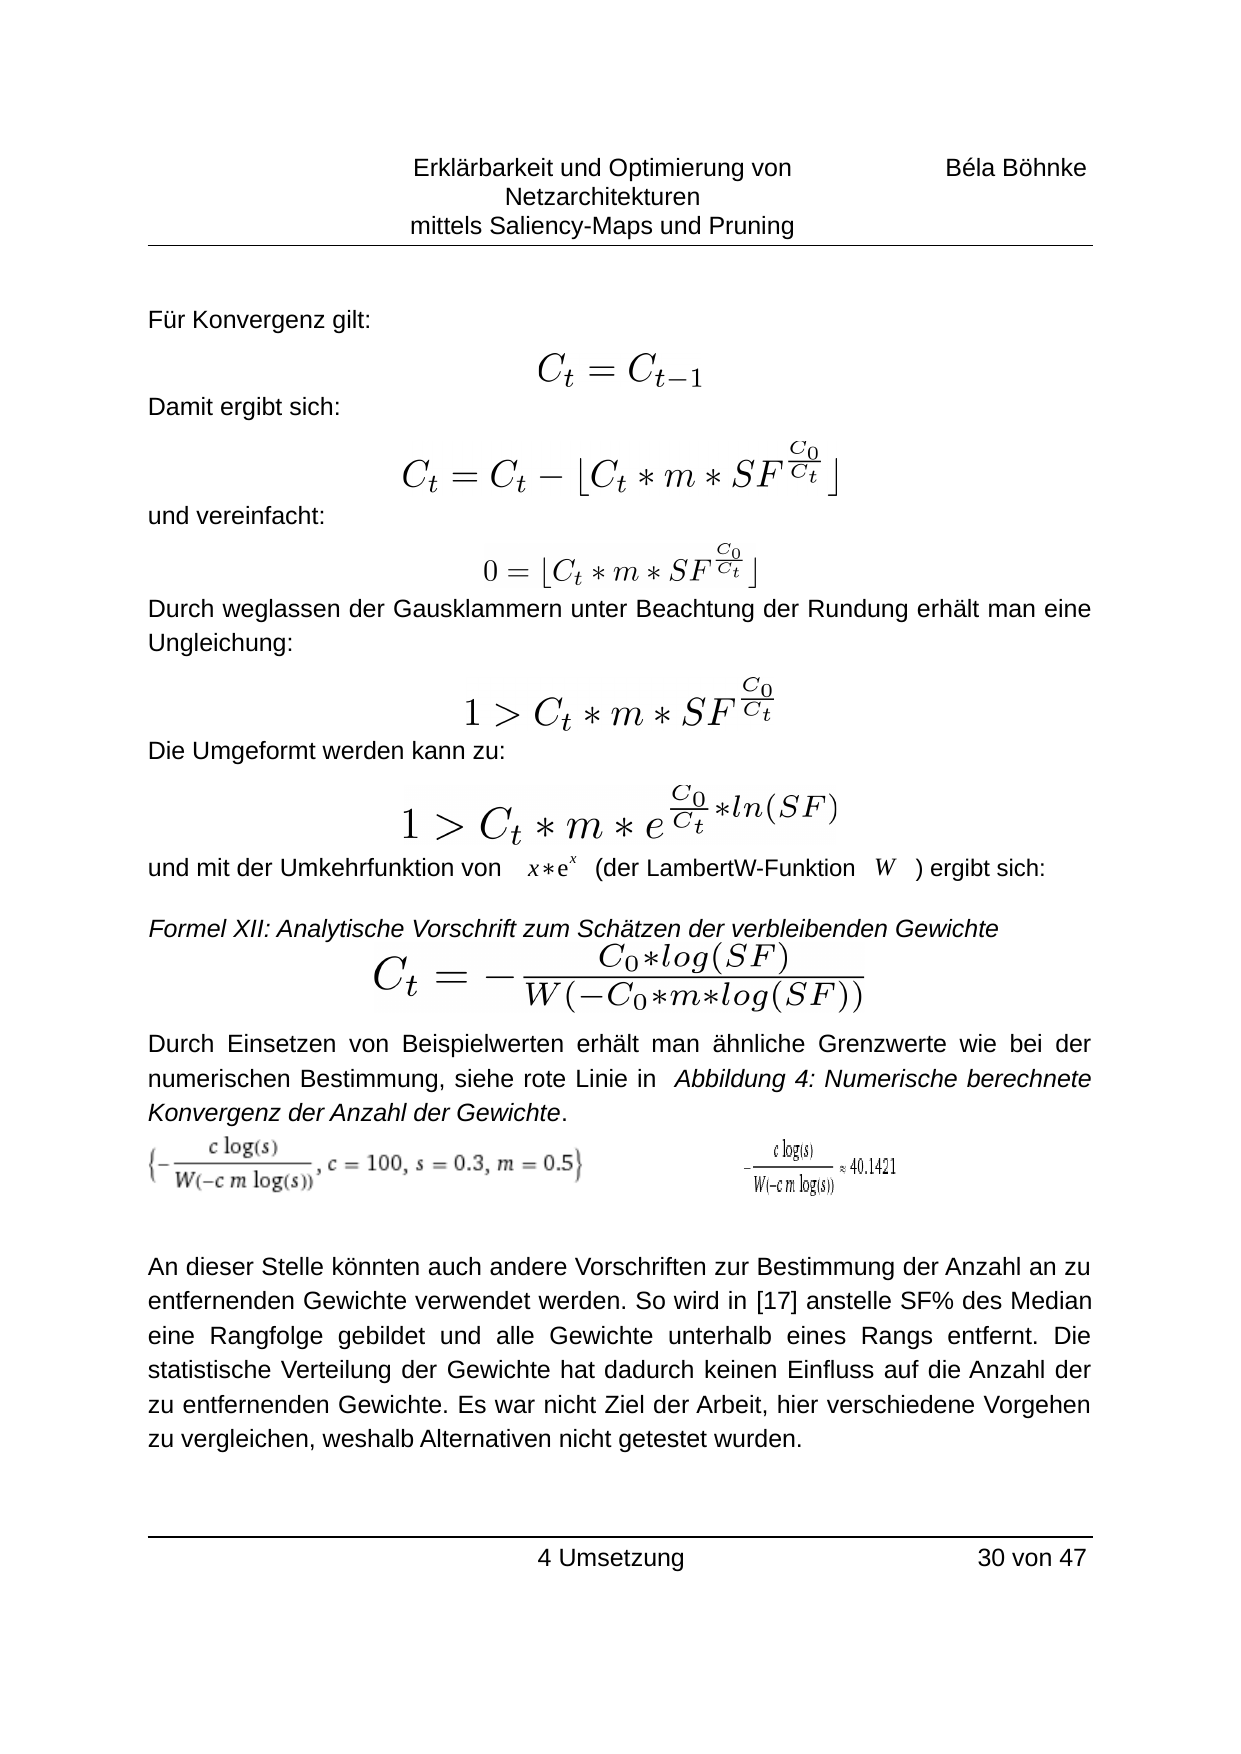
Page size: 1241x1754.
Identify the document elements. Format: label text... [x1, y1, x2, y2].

text Formel XII: Analytische Vorschrift zum Schätzen der verbleibenden Gewichte [148, 914, 1090, 943]
picture [466, 677, 774, 731]
picture [403, 441, 837, 496]
text Die Umgeformt werden kann zu: [148, 677, 1093, 764]
text Für Konvergenz gilt: [148, 304, 1093, 333]
text An dieser Stelle könnten auch andere Vorschriften zur Bestimmung der Anzahl an zu entfernenden Gewichte verwendet werden. So wird in [17] anstelle SF% des Median eine Rangfolge gebildet und alle Gewichte unterhalb eines Rangs entfernt. Die statistische Verteilung der Gewichte hat dadurch keinen Einfluss auf die Anzahl der zu entfernenden Gewichte. Es war nicht Ziel der Arbeit, hier verschiedene Vorgehen zu vergleichen, weshalb Alternativen nicht getestet wurden. [148, 1252, 1093, 1453]
text Durch weglassen der Gausklammern unter Beachtung der Rundung erhält man eine Ungleichung: [148, 550, 1093, 657]
picture [148, 1135, 585, 1197]
picture [743, 1138, 1018, 1200]
picture [484, 543, 756, 588]
picture [538, 353, 702, 387]
text und mit der Umkehrfunktion von (der LambertW-Funktion) ergibt sich: [148, 785, 1093, 881]
text Durch Einsetzen von Beispielwerten erhält man ähnliche Grenzwerte wie bei der numerischen Bestimmung, siehe rote Linie in Abbildung 4: Numerische berechnete Konvergenz der Anzahl der Gewichte. [148, 902, 1093, 1127]
picture [374, 942, 865, 1013]
picture [403, 785, 837, 845]
text Damit ergibt sich: [148, 354, 1093, 421]
text und vereinfacht: [148, 441, 1093, 529]
